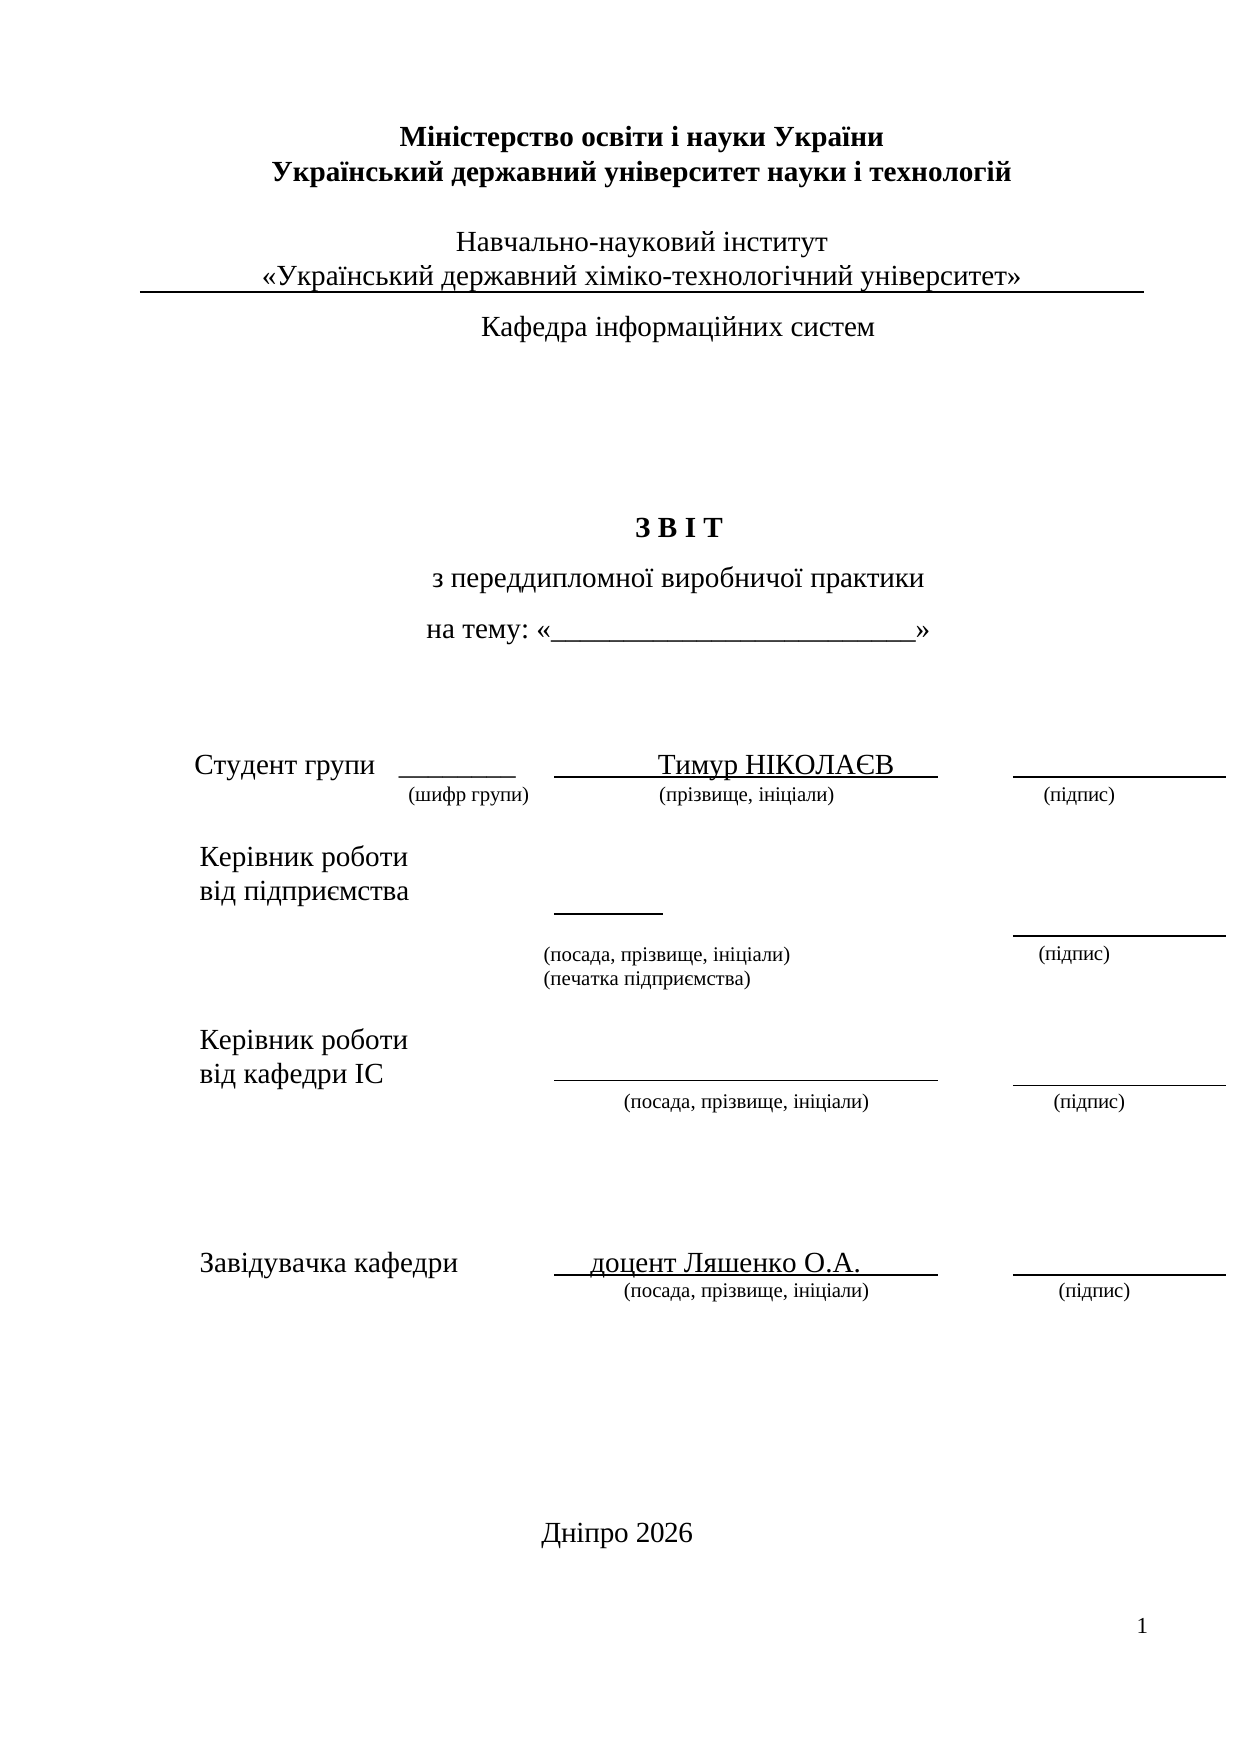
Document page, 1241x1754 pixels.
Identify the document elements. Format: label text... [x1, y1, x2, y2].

table_cell [194, 1092, 543, 1116]
table_cell (шифр групи) [194, 783, 543, 824]
table_header Завідувачка кафедри [194, 1247, 516, 1281]
table_cell [140, 189, 1144, 224]
table_header Тимур НІКОЛАЄВ [543, 749, 1008, 783]
text на тему: «_________________________» [223, 611, 1133, 644]
table_cell Керівник роботи від підприємства [194, 824, 543, 942]
table_cell (посада, прізвище, ініціали) (печатка підприємства) [543, 942, 1008, 1007]
table_header доцент Ляшенко О.А. [516, 1247, 1008, 1281]
text з переддипломної виробничої практики [223, 561, 1133, 594]
table_cell [194, 1281, 516, 1314]
table_cell (посада, прізвище, ініціали) [543, 1092, 1008, 1116]
table_cell [543, 1007, 1008, 1092]
table_cell Навчально-науковий інститут «Український державний хіміко-технологічний університет» [140, 224, 1144, 291]
table_cell (посада, прізвище, ініціали) [516, 1281, 1008, 1314]
table_cell (прізвище, ініціали) [543, 783, 1008, 824]
table_cell (підпис) [1008, 1092, 1156, 1116]
table_header [1009, 1247, 1156, 1281]
table_cell [1008, 824, 1156, 942]
table_cell (підпис) [1009, 1281, 1156, 1314]
text Кафедра інформаційних систем [223, 309, 1133, 343]
table_cell [194, 942, 543, 1007]
table_cell (підпис) [1008, 783, 1156, 824]
text Дніпро 2026 [337, 1516, 693, 1549]
table_header [1008, 749, 1156, 783]
table_header Міністерство освіти і науки України [140, 118, 1144, 153]
table_cell [543, 824, 1008, 942]
text З В І Т [177, 511, 1181, 544]
table_header Студент групи ________ [194, 749, 543, 783]
table_cell Керівник роботи від кафедри ІС [194, 1007, 543, 1092]
table_cell Український державний університет науки і технологій [140, 154, 1144, 189]
table_cell (підпис) [1008, 942, 1156, 1007]
table_cell [1008, 1007, 1156, 1092]
